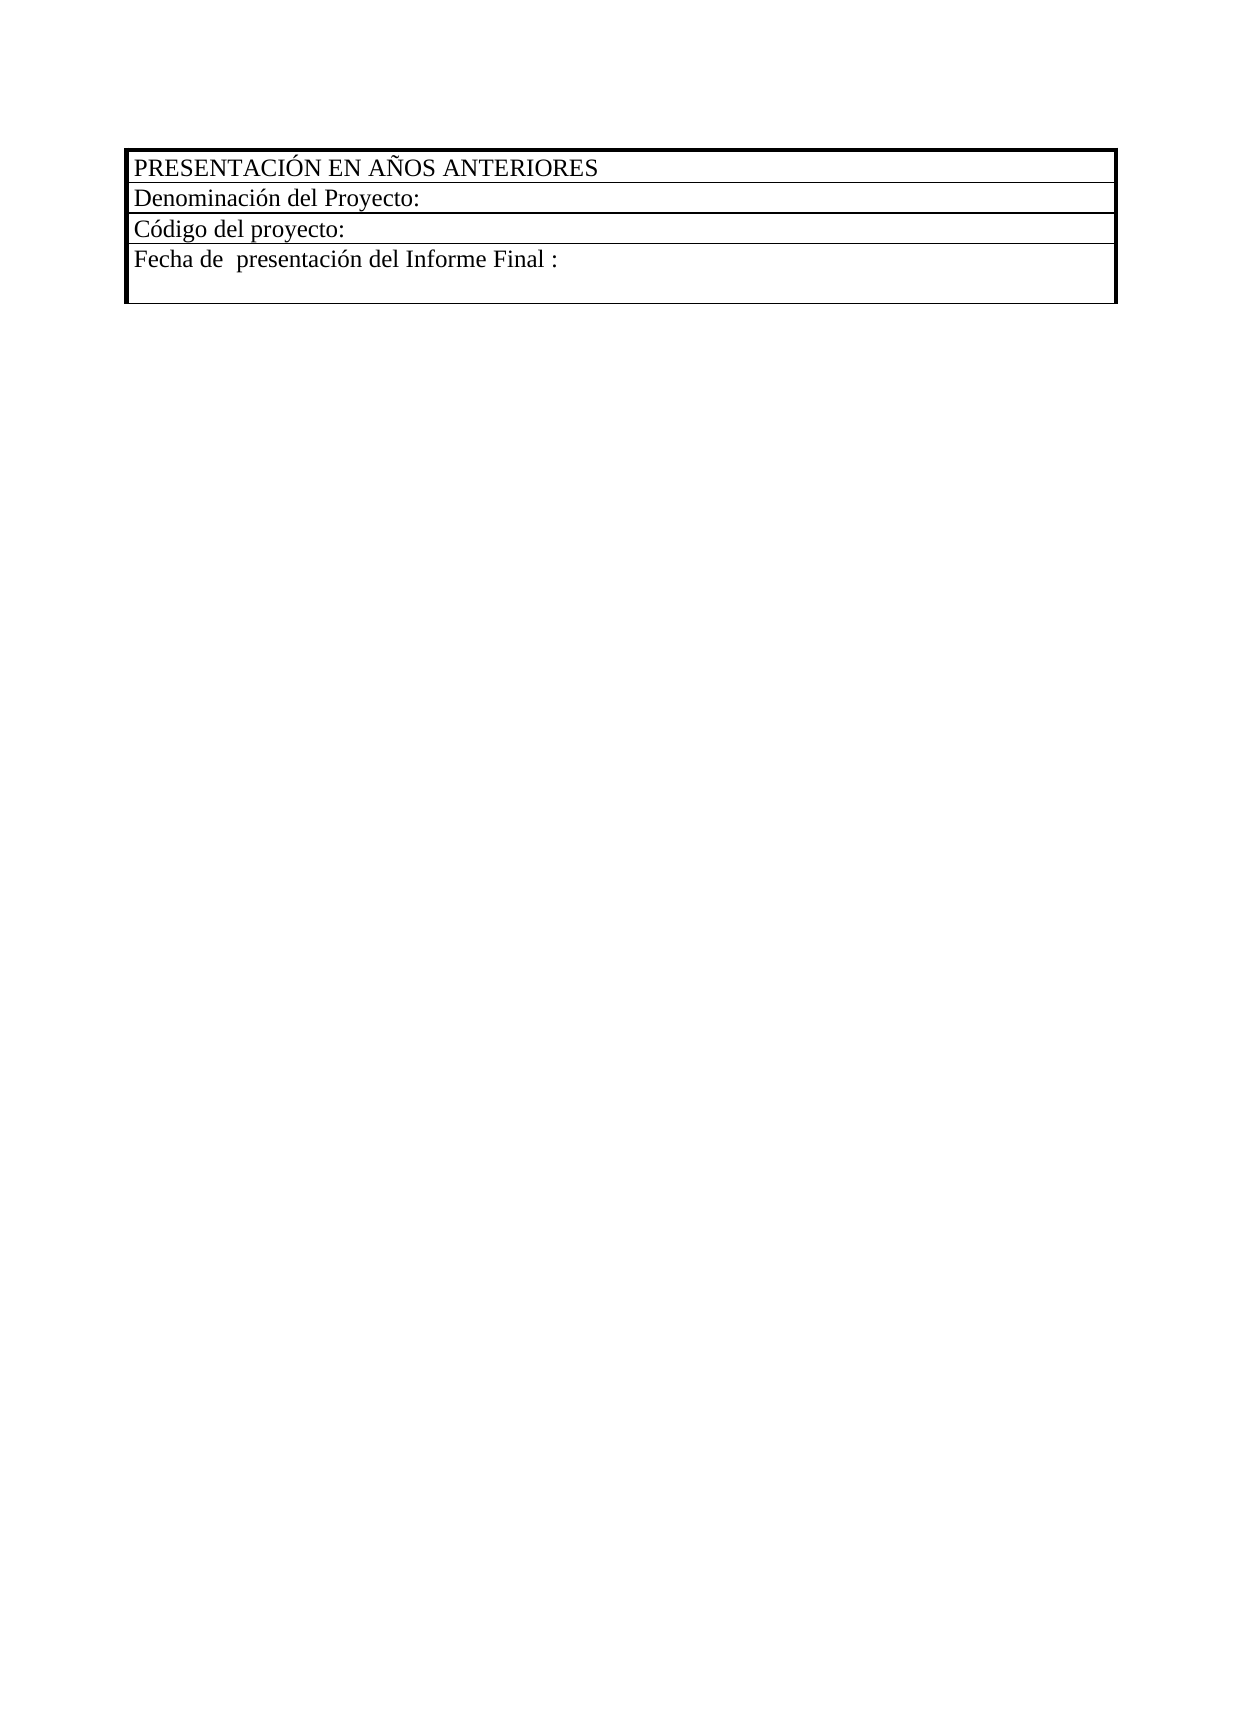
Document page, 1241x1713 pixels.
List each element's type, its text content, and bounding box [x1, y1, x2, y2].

table_cell Fecha de presentación del Informe Final : [129, 244, 1114, 302]
table_cell Denominación del Proyecto: [129, 183, 1114, 212]
table_cell Código del proyecto: [129, 214, 1114, 243]
table_header PRESENTACIÓN EN AÑOS ANTERIORES [129, 152, 1114, 181]
